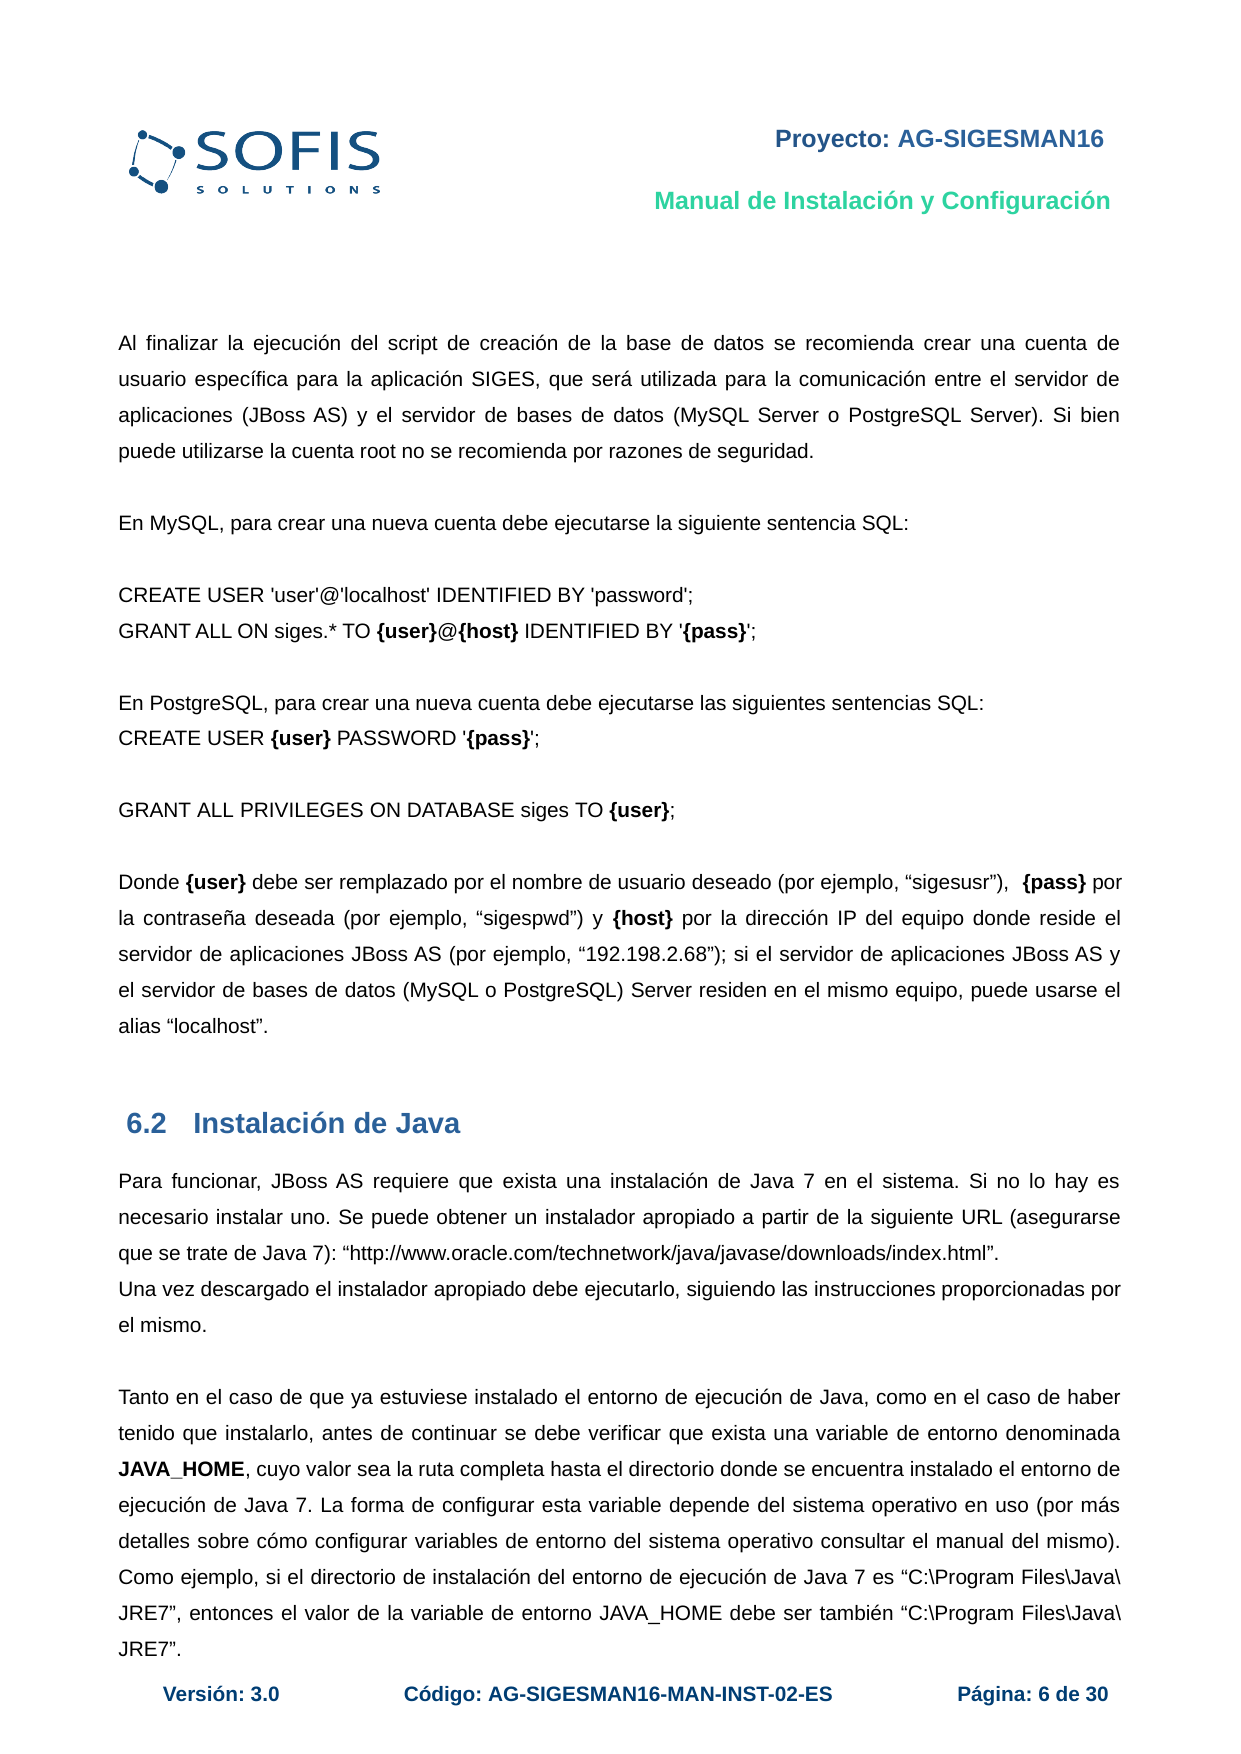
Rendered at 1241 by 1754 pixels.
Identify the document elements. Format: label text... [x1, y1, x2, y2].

text Donde {user} debe ser remplazado por el nombre de usuario deseado (por ejemplo, “sigesusr”), {pass} por la contraseña deseada (por ejemplo, “sigespwd”) y {host} por la dirección IP del equipo donde reside el servidor de aplicaciones JBoss AS (por ejemplo, “192.198.2.68”); si el servidor de aplicaciones JBoss AS y el servidor de bases de datos (MySQL o PostgreSQL) Server residen en el mismo equipo, puede usarse el alias “localhost”. [118, 870, 1122, 1038]
text Tanto en el caso de que ya estuviese instalado el entorno de ejecución de Java, como en el caso de haber tenido que instalarlo, antes de continuar se debe verificar que exista una variable de entorno denominada JAVA_HOME, cuyo valor sea la ruta completa hasta el directorio donde se encuentra instalado el entorno de ejecución de Java 7. La forma de configurar esta variable depende del sistema operativo en uso (por más detalles sobre cómo configurar variables de entorno del sistema operativo consultar el manual del mismo). Como ejemplo, si el directorio de instalación del entorno de ejecución de Java 7 es “C:\Program Files\Java\JRE7”, entonces el valor de la variable de entorno JAVA_HOME debe ser también “C:\Program Files\Java\JRE7”. [118, 1385, 1122, 1660]
text Al finalizar la ejecución del script de creación de la base de datos se recomienda crear una cuenta de usuario específica para la aplicación SIGES, que será utilizada para la comunicación entre el servidor de aplicaciones (JBoss AS) y el servidor de bases de datos (MySQL Server o PostgreSQL Server). Si bien puede utilizarse la cuenta root no se recomienda por razones de seguridad. [118, 331, 1122, 463]
text Para funcionar, JBoss AS requiere que exista una instalación de Java 7 en el sistema. Si no lo hay es necesario instalar uno. Se puede obtener un instalador apropiado a partir de la siguiente URL (asegurarse que se trate de Java 7): “http://www.oracle.com/technetwork/java/javase/downloads/index.html”. [118, 1169, 1122, 1265]
text GRANT ALL PRIVILEGES ON DATABASE siges TO {user}; [118, 798, 1122, 822]
text CREATE USER 'user'@'localhost' IDENTIFIED BY 'password'; [118, 582, 1122, 606]
text CREATE USER {user} PASSWORD '{pass}'; [118, 726, 1122, 750]
text Una vez descargado el instalador apropiado debe ejecutarlo, siguiendo las instrucciones proporcionadas por el mismo. [118, 1277, 1122, 1337]
text GRANT ALL ON siges.* TO {user}@{host} IDENTIFIED BY '{pass}'; [118, 618, 1122, 642]
subtitle Instalación de Java [118, 1106, 1122, 1140]
text En PostgreSQL, para crear una nueva cuenta debe ejecutarse las siguientes sentencias SQL: [118, 690, 1122, 714]
picture [117, 118, 395, 206]
text En MySQL, para crear una nueva cuenta debe ejecutarse la siguiente sentencia SQL: [118, 511, 1122, 534]
